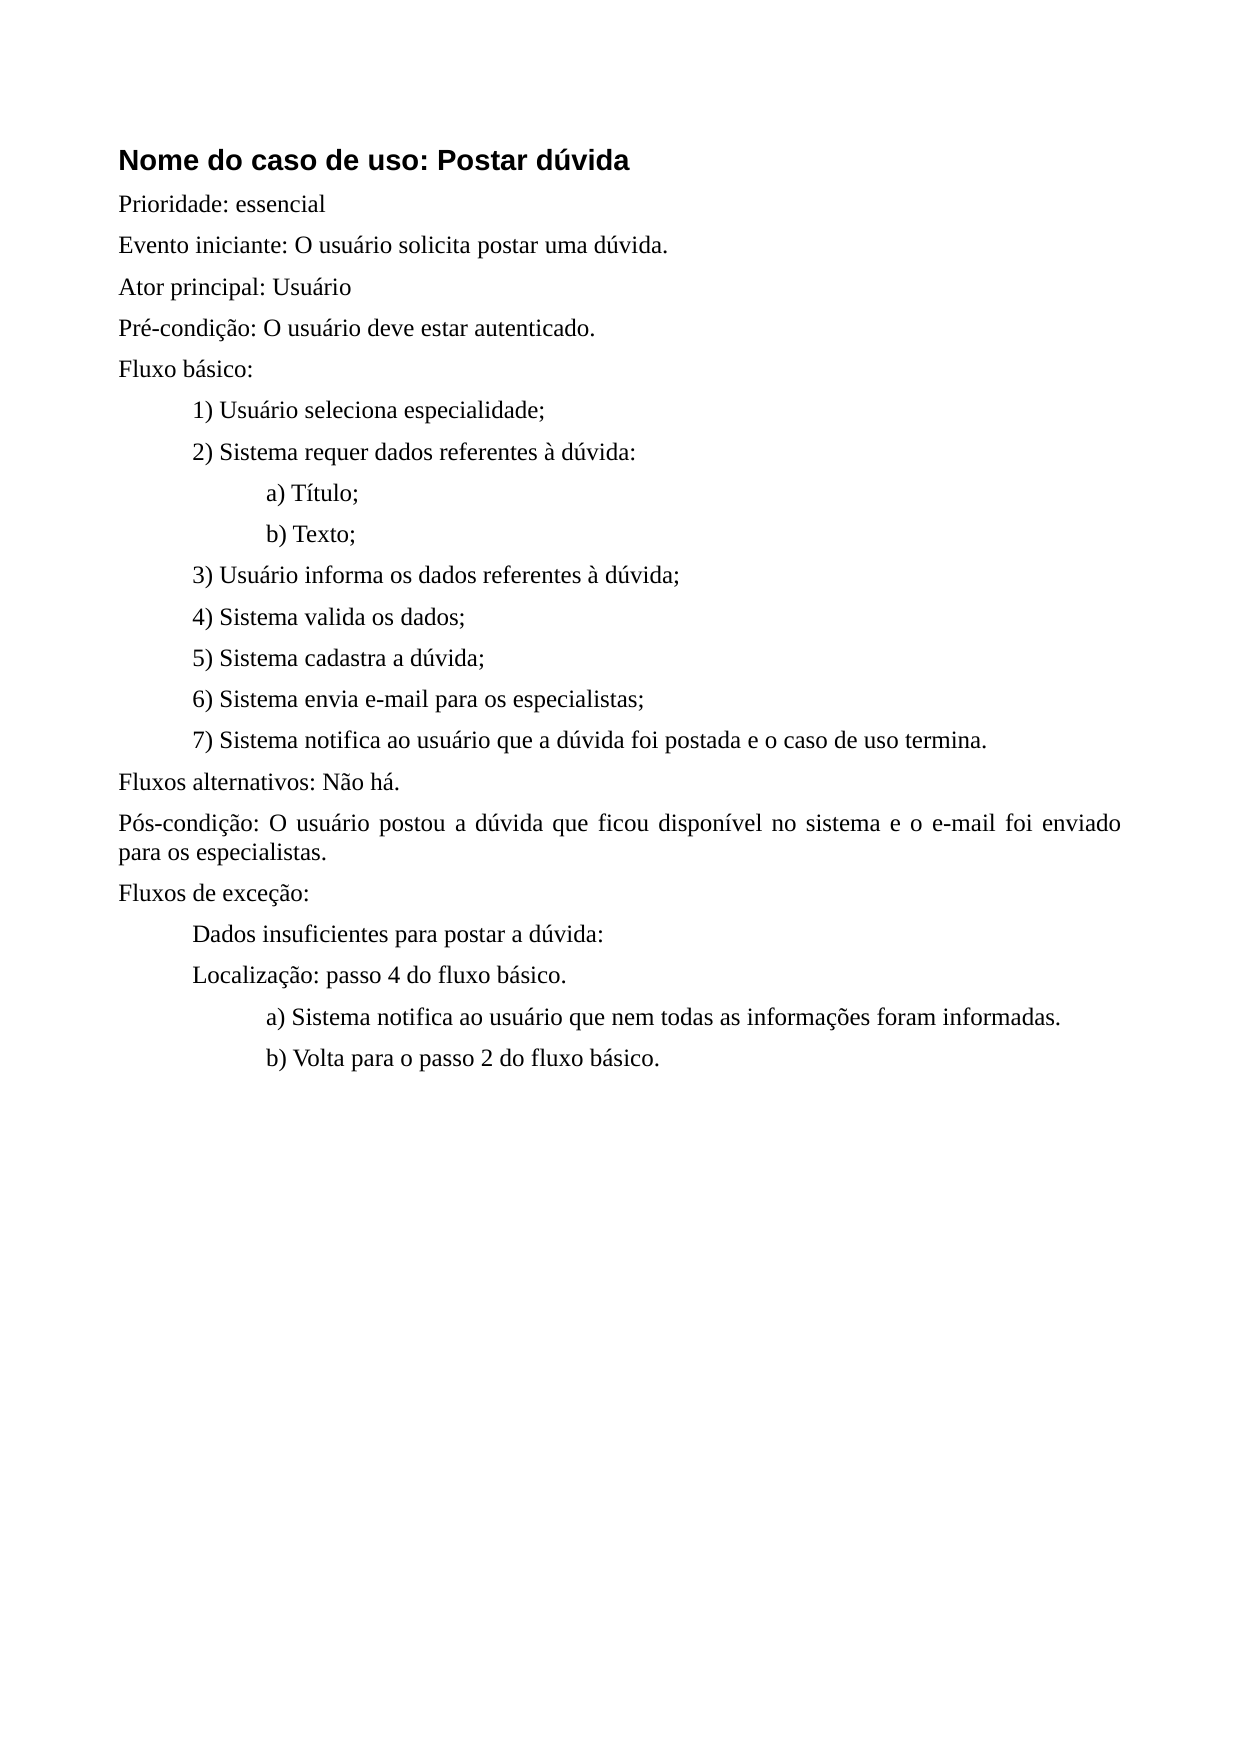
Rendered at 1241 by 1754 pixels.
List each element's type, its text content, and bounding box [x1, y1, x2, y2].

text 7) Sistema notifica ao usuário que a dúvida foi postada e o caso de uso termina. [118, 725, 1122, 754]
text b) Volta para o passo 2 do fluxo básico. [118, 1043, 1122, 1072]
text Ator principal: Usuário [118, 272, 1122, 300]
text Fluxo básico: [118, 354, 1122, 383]
text 2) Sistema requer dados referentes à dúvida: [118, 437, 1122, 465]
text Fluxos de exceção: [118, 878, 1122, 907]
text 3) Usuário informa os dados referentes à dúvida; [118, 560, 1122, 589]
text 4) Sistema valida os dados; [118, 602, 1122, 630]
text Evento iniciante: O usuário solicita postar uma dúvida. [118, 230, 1122, 259]
text a) Título; [118, 478, 1122, 507]
text b) Texto; [118, 519, 1122, 548]
text 6) Sistema envia e-mail para os especialistas; [118, 684, 1122, 713]
text Pós-condição: O usuário postou a dúvida que ficou disponível no sistema e o e-mail foi enviado para os especialistas. [118, 808, 1122, 865]
subtitle Nome do caso de uso: Postar dúvida [118, 143, 1122, 177]
text a) Sistema notifica ao usuário que nem todas as informações foram informadas. [118, 1002, 1122, 1030]
text Pré-condição: O usuário deve estar autenticado. [118, 313, 1122, 342]
text 1) Usuário seleciona especialidade; [118, 395, 1122, 424]
text Dados insuficientes para postar a dúvida: [118, 919, 1122, 948]
text Prioridade: essencial [118, 189, 1122, 218]
text Localização: passo 4 do fluxo básico. [118, 960, 1122, 989]
text Fluxos alternativos: Não há. [118, 767, 1122, 795]
text 5) Sistema cadastra a dúvida; [118, 643, 1122, 672]
